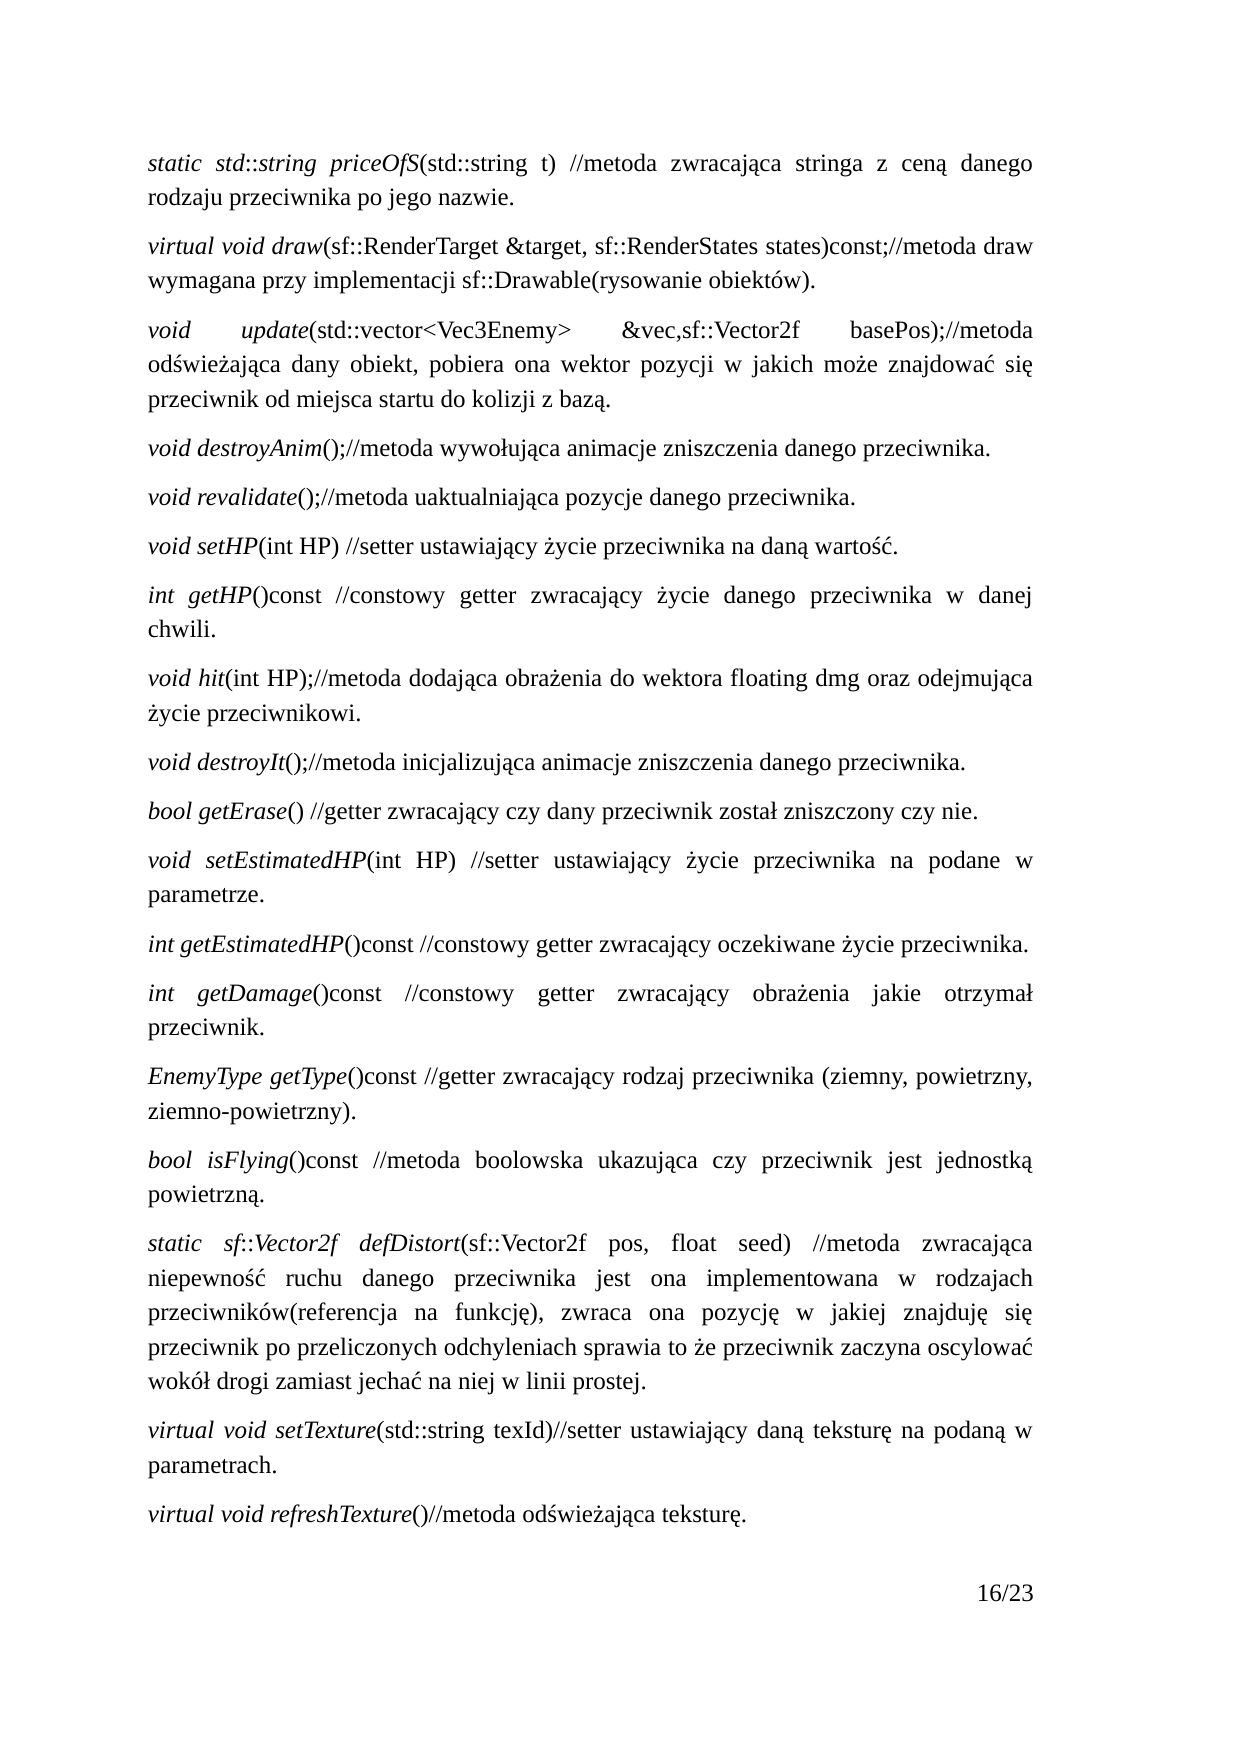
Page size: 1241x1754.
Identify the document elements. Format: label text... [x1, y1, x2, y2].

text int getEstimatedHP()const //constowy getter zwracający oczekiwane życie przeciwnika. [148, 929, 1033, 957]
text void destroyAnim();//metoda wywołująca animacje zniszczenia danego przeciwnika. [148, 433, 1033, 461]
text int getDamage()const //constowy getter zwracający obrażenia jakie otrzymał przeciwnik. [148, 978, 1033, 1041]
text int getHP()const //constowy getter zwracający życie danego przeciwnika w danej chwili. [148, 580, 1033, 643]
text bool isFlying()const //metoda boolowska ukazująca czy przeciwnik jest jednostką powietrzną. [148, 1145, 1033, 1208]
text virtual void setTexture(std::string texId)//setter ustawiający daną teksturę na podaną w parametrach. [148, 1415, 1033, 1478]
text void destroyIt();//metoda inicjalizująca animacje zniszczenia danego przeciwnika. [148, 747, 1033, 776]
text void update(std::vector<Vec3Enemy> &vec,sf::Vector2f basePos);//metoda odświeżająca dany obiekt, pobiera ona wektor pozycji w jakich może znajdować się przeciwnik od miejsca startu do kolizji z bazą. [148, 315, 1033, 412]
text static std::string priceOfS(std::string t) //metoda zwracająca stringa z ceną danego rodzaju przeciwnika po jego nazwie. [148, 148, 1033, 211]
text void revalidate();//metoda uaktualniająca pozycje danego przeciwnika. [148, 482, 1033, 511]
text static sf::Vector2f defDistort(sf::Vector2f pos, float seed) //metoda zwracająca niepewność ruchu danego przeciwnika jest ona implementowana w rodzajach przeciwników(referencja na funkcję), zwraca ona pozycję w jakiej znajduję się przeciwnik po przeliczonych odchyleniach sprawia to że przeciwnik zaczyna oscylować wokół drogi zamiast jechać na niej w linii prostej. [148, 1228, 1033, 1395]
text void setHP(int HP) //setter ustawiający życie przeciwnika na daną wartość. [148, 531, 1033, 559]
text void setEstimatedHP(int HP) //setter ustawiający życie przeciwnika na podane w parametrze. [148, 845, 1033, 908]
text virtual void refreshTexture()//metoda odświeżająca teksturę. [148, 1499, 1033, 1528]
text virtual void draw(sf::RenderTarget &target, sf::RenderStates states)const;//metoda draw wymagana przy implementacji sf::Drawable(rysowanie obiektów). [148, 231, 1033, 294]
text void hit(int HP);//metoda dodająca obrażenia do wektora floating dmg oraz odejmująca życie przeciwnikowi. [148, 663, 1033, 727]
text EnemyType getType()const //getter zwracający rodzaj przeciwnika (ziemny, powietrzny, ziemno-powietrzny). [148, 1061, 1033, 1124]
text bool getErase() //getter zwracający czy dany przeciwnik został zniszczony czy nie. [148, 796, 1033, 825]
